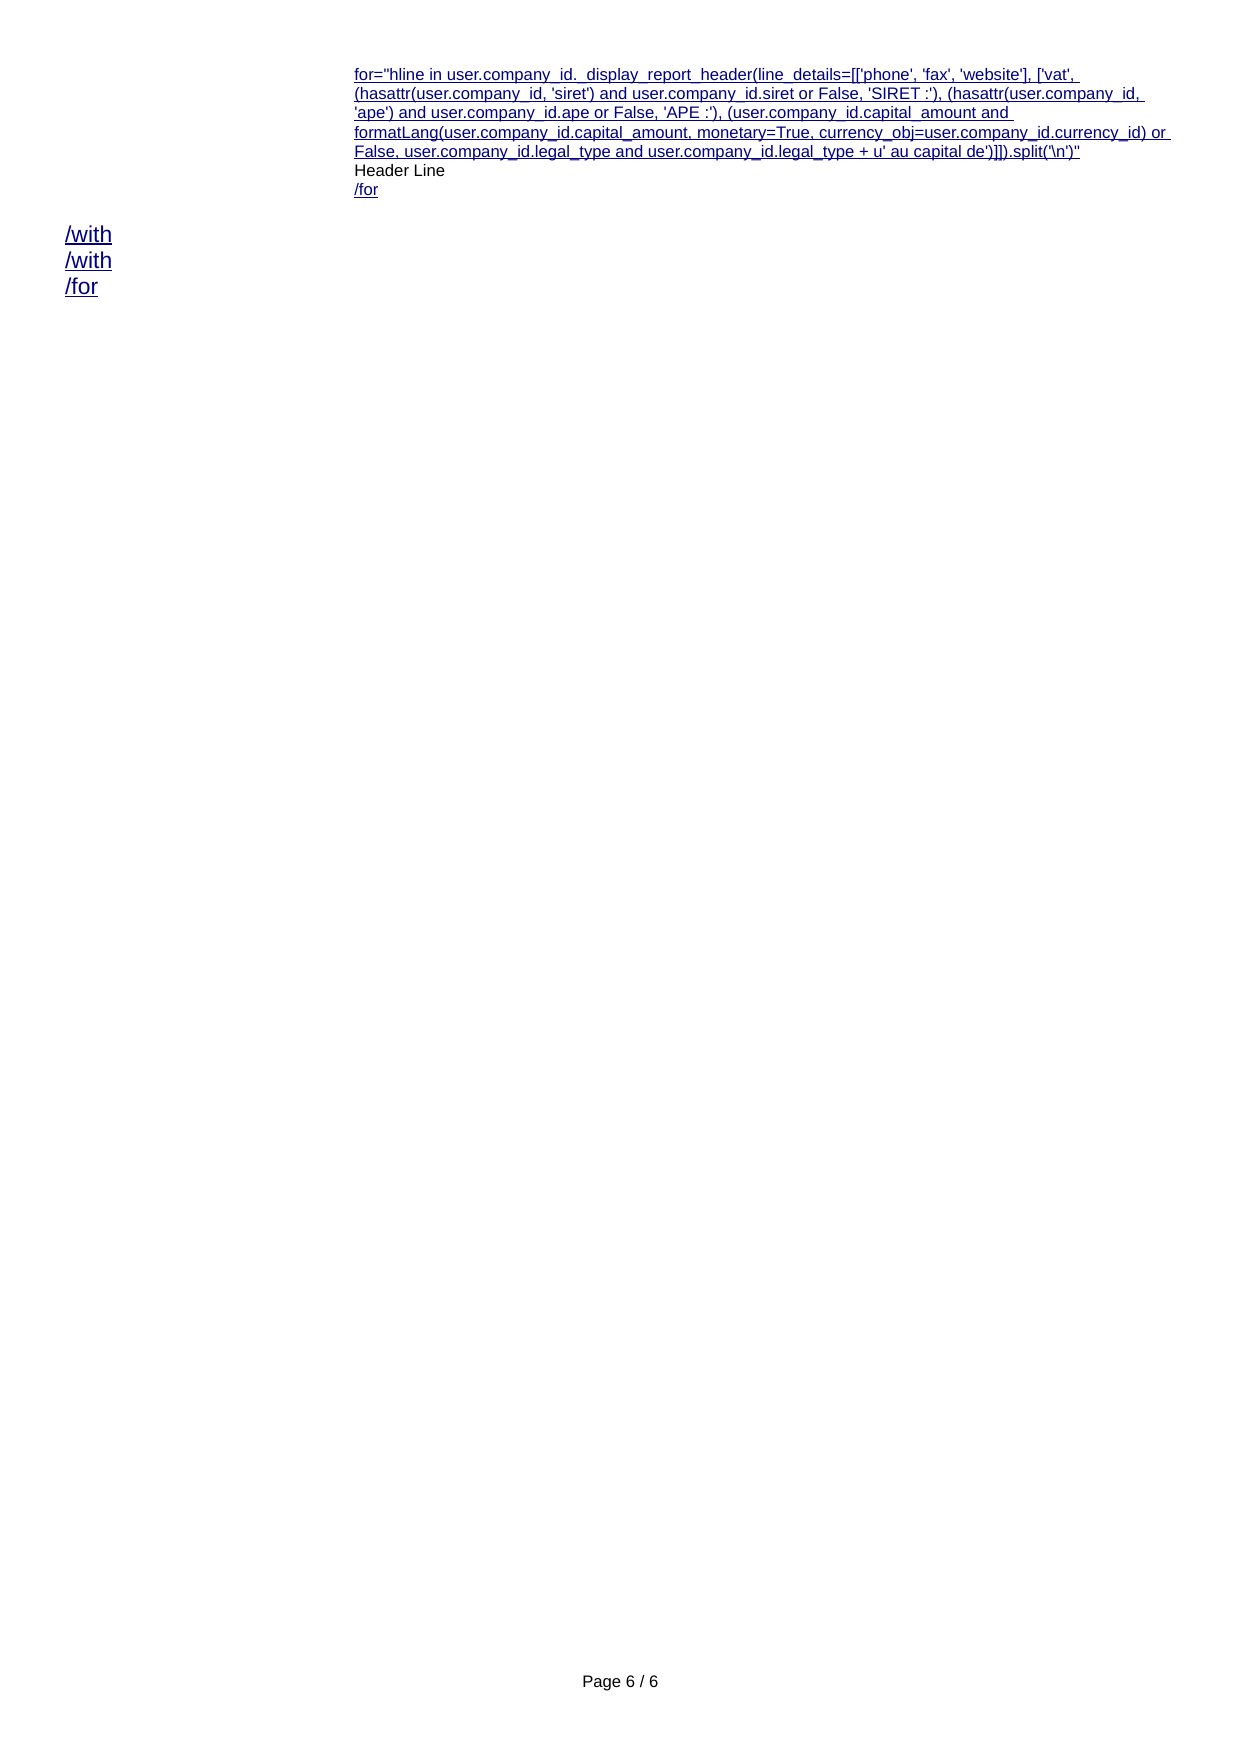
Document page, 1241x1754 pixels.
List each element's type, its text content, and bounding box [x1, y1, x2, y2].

text /with [65, 247, 1175, 273]
text /with [65, 221, 1175, 247]
text /for [65, 273, 1175, 300]
